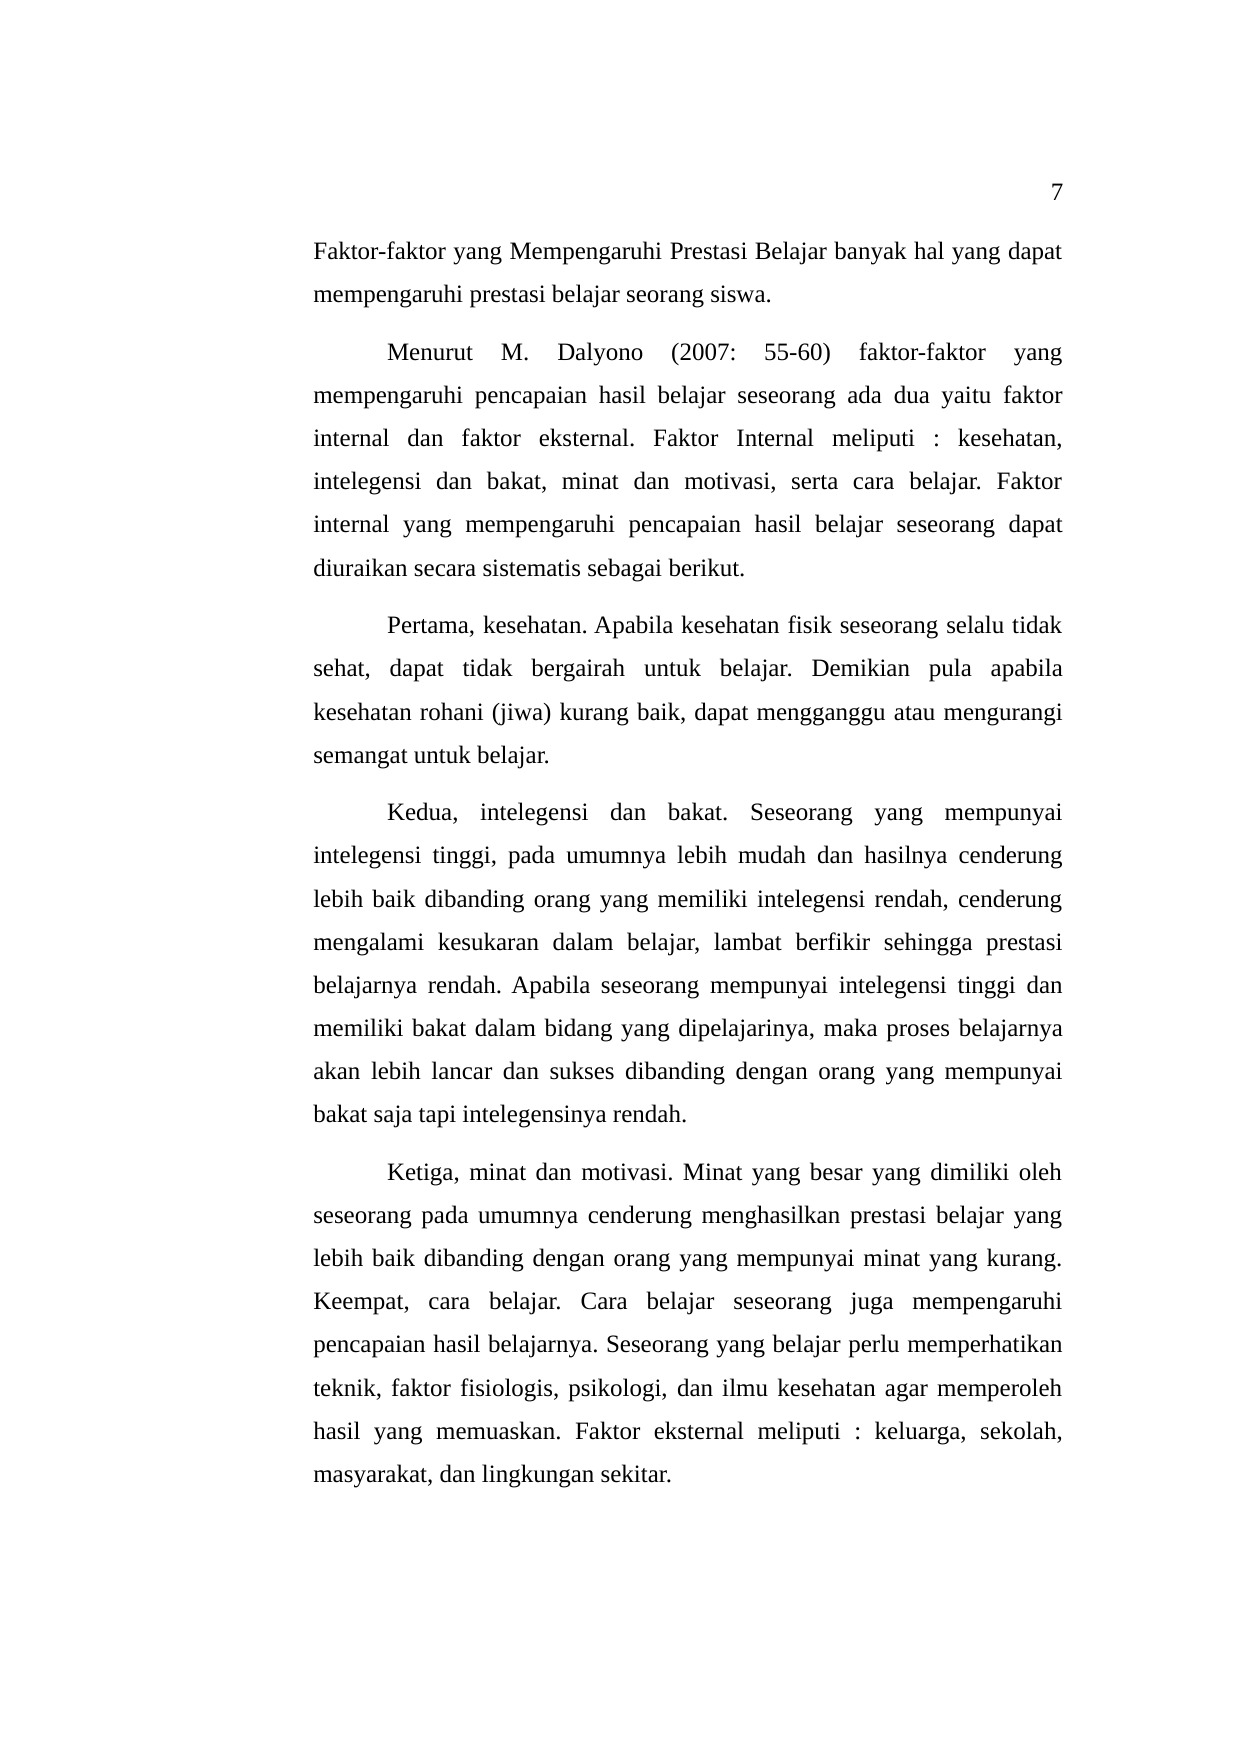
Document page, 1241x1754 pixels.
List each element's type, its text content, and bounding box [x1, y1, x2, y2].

text Kedua, intelegensi dan bakat. Seseorang yang mempunyai intelegensi tinggi, pada umumnya lebih mudah dan hasilnya cenderung lebih baik dibanding orang yang memiliki intelegensi rendah, cenderung mengalami kesukaran dalam belajar, lambat berfikir sehingga prestasi belajarnya rendah. Apabila seseorang mempunyai intelegensi tinggi dan memiliki bakat dalam bidang yang dipelajarinya, maka proses belajarnya akan lebih lancar dan sukses dibanding dengan orang yang mempunyai bakat saja tapi intelegensinya rendah. [313, 797, 1063, 1128]
text Ketiga, minat dan motivasi. Minat yang besar yang dimiliki oleh seseorang pada umumnya cenderung menghasilkan prestasi belajar yang lebih baik dibanding dengan orang yang mempunyai minat yang kurang. Keempat, cara belajar. Cara belajar seseorang juga mempengaruhi pencapaian hasil belajarnya. Seseorang yang belajar perlu memperhatikan teknik, faktor fisiologis, psikologi, dan ilmu kesehatan agar memperoleh hasil yang memuaskan. Faktor eksternal meliputi : keluarga, sekolah, masyarakat, dan lingkungan sekitar. [313, 1157, 1063, 1488]
text Pertama, kesehatan. Apabila kesehatan fisik seseorang selalu tidak sehat, dapat tidak bergairah untuk belajar. Demikian pula apabila kesehatan rohani (jiwa) kurang baik, dapat mengganggu atau mengurangi semangat untuk belajar. [313, 610, 1063, 768]
text Faktor-faktor yang Mempengaruhi Prestasi Belajar banyak hal yang dapat mempengaruhi prestasi belajar seorang siswa. [313, 236, 1063, 308]
text Menurut M. Dalyono (2007: 55-60) faktor-faktor yang mempengaruhi pencapaian hasil belajar seseorang ada dua yaitu faktor internal dan faktor eksternal. Faktor Internal meliputi : kesehatan, intelegensi dan bakat, minat dan motivasi, serta cara belajar. Faktor internal yang mempengaruhi pencapaian hasil belajar seseorang dapat diuraikan secara sistematis sebagai berikut. [313, 337, 1063, 581]
